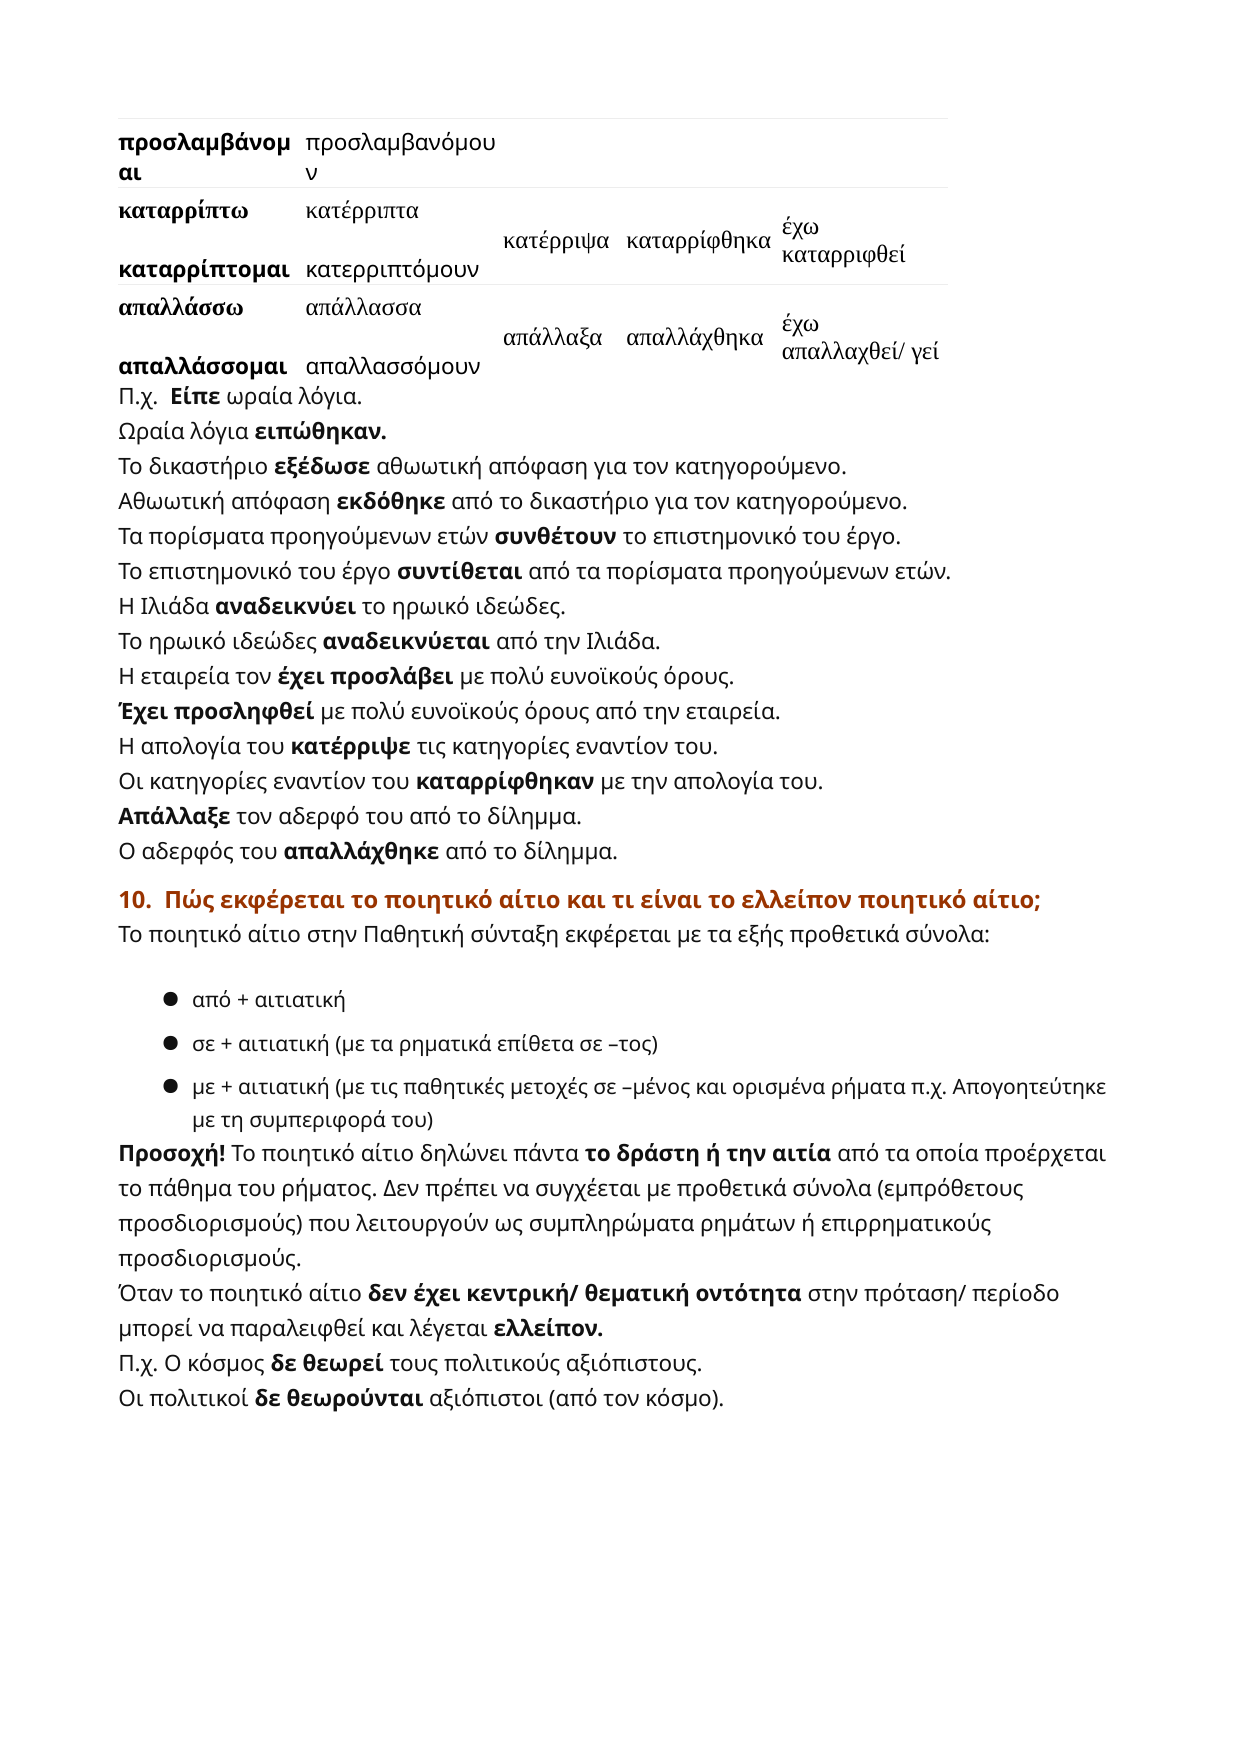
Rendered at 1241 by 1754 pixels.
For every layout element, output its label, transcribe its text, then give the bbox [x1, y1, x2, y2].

text Το δικαστήριο εξέδωσε αθωωτική απόφαση για τον κατηγορούμενο. [118, 451, 1122, 481]
table_cell προσλαμβάνομαι [118, 119, 305, 187]
text Προσοχή! Το ποιητικό αίτιο δηλώνει πάντα το δράστη ή την αιτία από τα οποία προέρχεται το πάθημα του ρήματος. Δεν πρέπει να συγχέεται με προθετικά σύνολα (εμπρόθετους προσδιορισμούς) που λειτουργούν ως συμπληρώματα ρημάτων ή επιρρηματικούς προσδιορισμούς. [118, 1138, 1122, 1273]
text Το ποιητικό αίτιο στην Παθητική σύνταξη εκφέρεται με τα εξής προθετικά σύνολα: [118, 918, 1122, 949]
table_cell κατέρριπτα κατερριπτόμουν [305, 188, 503, 284]
list με + αιτιατική (με τις παθητικές μετοχές σε –μένος και ορισμένα ρήματα π.χ. Απογοητεύτηκε με τη συμπεριφορά του) [162, 1072, 1122, 1133]
list από + αιτιατική [162, 985, 1122, 1014]
table_cell απάλλαξα [503, 285, 626, 381]
text Απάλλαξε τον αδερφό του από το δίλημμα. [118, 801, 1122, 831]
text Το ηρωικό ιδεώδες αναδεικνύεται από την Ιλιάδα. [118, 626, 1122, 656]
table_cell καταρρίπτω καταρρίπτομαι [118, 188, 305, 284]
text Η Ιλιάδα αναδεικνύει το ηρωικό ιδεώδες. [118, 591, 1122, 621]
text Π.χ. Είπε ωραία λόγια. [118, 381, 1122, 411]
text Οι πολιτικοί δε θεωρούνται αξιόπιστοι (από τον κόσμο). [118, 1383, 1122, 1413]
table_cell [503, 119, 626, 187]
text Οι κατηγορίες εναντίον του καταρρίφθηκαν με την απολογία του. [118, 766, 1122, 796]
table_cell [626, 119, 782, 187]
table_cell καταρρίφθηκα [626, 188, 782, 284]
subtitle 10. Πώς εκφέρεται το ποιητικό αίτιο και τι είναι το ελλείπον ποιητικό αίτιο; [118, 883, 1122, 915]
table_cell έχω απαλλαχθεί/ γεί [782, 285, 948, 381]
table_cell [782, 119, 948, 187]
table_cell απαλλάσσω απαλλάσσομαι [118, 285, 305, 381]
table_cell κατέρριψα [503, 188, 626, 284]
text Έχει προσληφθεί με πολύ ευνοϊκούς όρους από την εταιρεία. [118, 696, 1122, 726]
text Όταν το ποιητικό αίτιο δεν έχει κεντρική/ θεματική οντότητα στην πρόταση/ περίοδο μπορεί να παραλειφθεί και λέγεται ελλείπον. [118, 1278, 1122, 1343]
text Αθωωτική απόφαση εκδόθηκε από το δικαστήριο για τον κατηγορούμενο. [118, 486, 1122, 516]
text Ωραία λόγια ειπώθηκαν. [118, 416, 1122, 446]
text Ο αδερφός του απαλλάχθηκε από το δίλημμα. [118, 836, 1122, 866]
list σε + αιτιατική (με τα ρηματικά επίθετα σε –τος) [162, 1028, 1122, 1057]
text Τα πορίσματα προηγούμενων ετών συνθέτουν το επιστημονικό του έργο. [118, 521, 1122, 551]
table_cell απάλλασσα απαλλασσόμουν [305, 285, 503, 381]
table_cell έχω καταρριφθεί [782, 188, 948, 284]
table_cell προσλαμβανόμουν [305, 119, 503, 187]
text Η εταιρεία τον έχει προσλάβει με πολύ ευνοϊκούς όρους. [118, 661, 1122, 691]
text Η απολογία του κατέρριψε τις κατηγορίες εναντίον του. [118, 731, 1122, 761]
text Το επιστημονικό του έργο συντίθεται από τα πορίσματα προηγούμενων ετών. [118, 556, 1122, 586]
table_cell απαλλάχθηκα [626, 285, 782, 381]
text Π.χ. Ο κόσμος δε θεωρεί τους πολιτικούς αξιόπιστους. [118, 1348, 1122, 1378]
